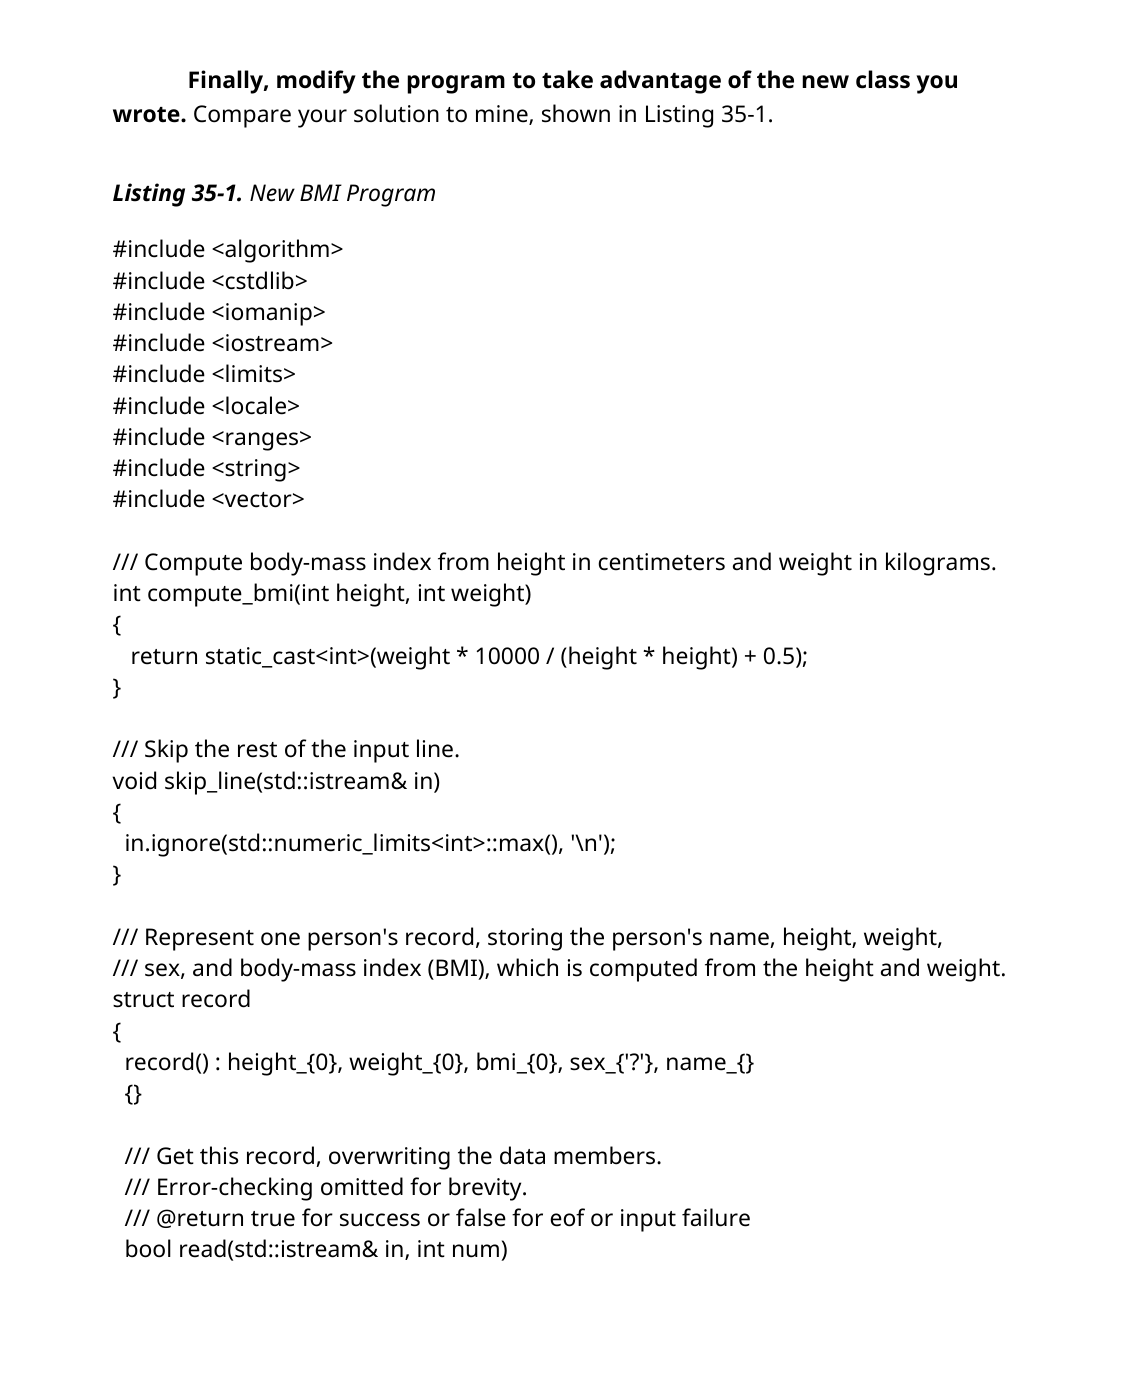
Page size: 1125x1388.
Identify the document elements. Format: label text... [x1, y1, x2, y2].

text /// Error-checking omitted for brevity. [112, 1171, 1012, 1202]
text /// sex, and body-mass index (BMI), which is computed from the height and weight. [112, 952, 1012, 983]
text #include <limits> [112, 358, 1012, 390]
text #include <string> [112, 452, 1012, 483]
text in.ignore(std::numeric_limits<int>::max(), '\n'); [112, 827, 1012, 858]
text /// Compute body-mass index from height in centimeters and weight in kilograms. [112, 546, 1012, 577]
text { [112, 796, 1012, 827]
text } [112, 671, 1012, 702]
text #include <iomanip> [112, 296, 1012, 327]
text /// Represent one person's record, storing the person's name, height, weight, [112, 921, 1012, 952]
text { [112, 1015, 1012, 1046]
text #include <vector> [112, 483, 1012, 515]
text struct record [112, 983, 1012, 1015]
text #include <iostream> [112, 327, 1012, 358]
text } [112, 858, 1012, 890]
text { [112, 608, 1012, 640]
text bool read(std::istream& in, int num) [112, 1233, 1012, 1265]
text #include <algorithm> [112, 233, 1012, 265]
text /// Get this record, overwriting the data members. [112, 1140, 1012, 1171]
text void skip_line(std::istream& in) [112, 765, 1012, 796]
text #include <ranges> [112, 421, 1012, 452]
text #include <locale> [112, 390, 1012, 421]
text return static_cast<int>(weight * 10000 / (height * height) + 0.5); [112, 640, 1012, 671]
text record() : height_{0}, weight_{0}, bmi_{0}, sex_{'?'}, name_{} [112, 1046, 1012, 1077]
text {} [112, 1077, 1012, 1108]
text /// Skip the rest of the input line. [112, 733, 1012, 765]
text #include <cstdlib> [112, 265, 1012, 296]
text int compute_bmi(int height, int weight) [112, 577, 1012, 608]
text Listing 35-1. New BMI Program [112, 177, 1012, 208]
text Finally, modify the program to take advantage of the new class you wrote. Compare your solution to mine, shown in Listing 35-1. [112, 62, 1012, 129]
text /// @return true for success or false for eof or input failure [112, 1202, 1012, 1233]
